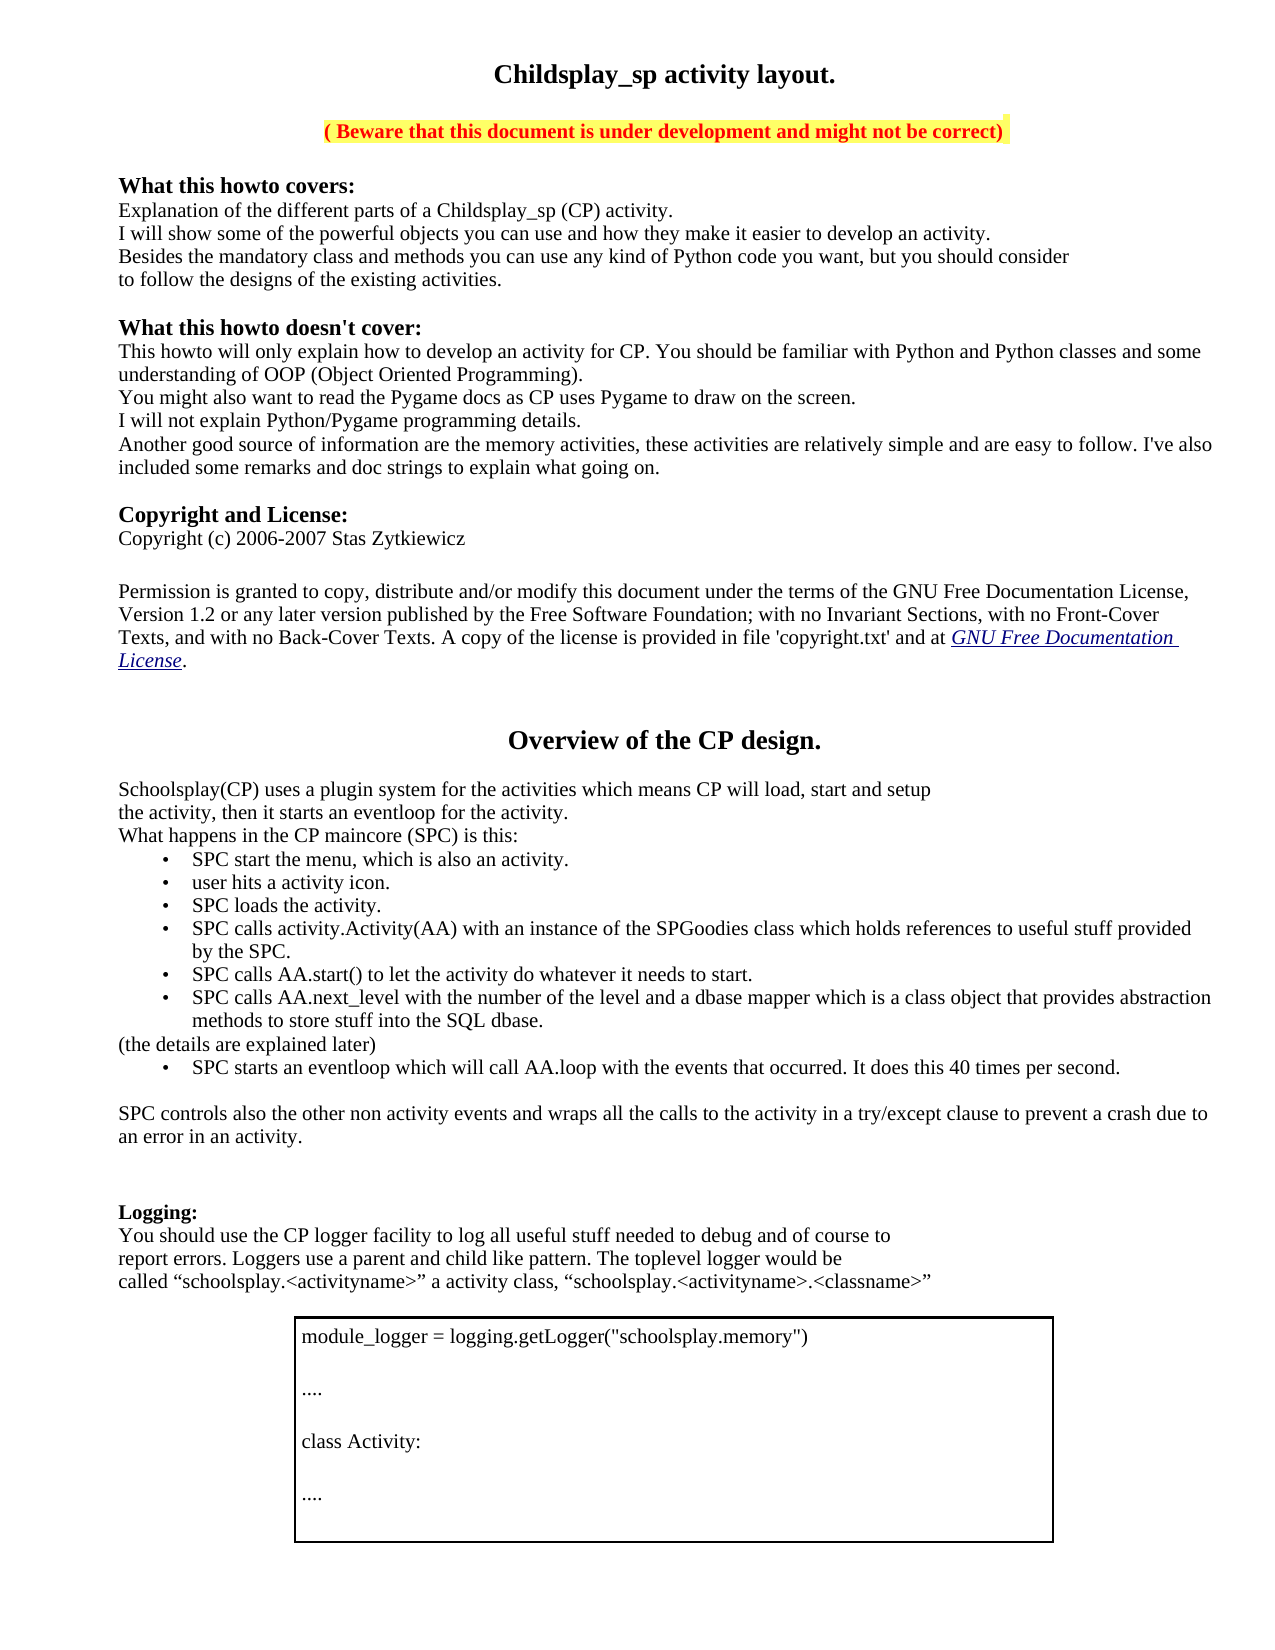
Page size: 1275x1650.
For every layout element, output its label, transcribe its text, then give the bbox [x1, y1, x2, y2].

list SPC start the menu, which is also an activity. [162, 847, 1216, 871]
text I will not explain Python/Pygame programming details. [118, 409, 1216, 432]
text Logging: [118, 1201, 1216, 1224]
list SPC loads the activity. [162, 894, 1216, 917]
list user hits a activity icon. [162, 871, 1216, 894]
text I will show some of the powerful objects you can use and how they make it easier to develop an activity. [118, 222, 1216, 245]
text Explanation of the different parts of a Childsplay_sp (CP) activity. [118, 199, 1216, 222]
text What happens in the CP maincore (SPC) is this: [118, 824, 1216, 847]
text You might also want to read the Pygame docs as CP uses Pygame to draw on the screen. [118, 386, 1216, 409]
text (the details are explained later) [118, 1032, 1216, 1056]
text Another good source of information are the memory activities, these activities are relatively simple and are easy to follow. I've also included some remarks and doc strings to explain what going on. [118, 432, 1216, 479]
text You should use the CP logger facility to log all useful stuff needed to debug and of course to [118, 1224, 1216, 1247]
list SPC calls activity.Activity(AA) with an instance of the SPGoodies class which holds references to useful stuff provided by the SPC. [162, 917, 1216, 963]
table_header module_logger = logging.getLogger("schoolsplay.memory") .... class Activity: .... [296, 1319, 1052, 1541]
text This howto will only explain how to develop an activity for CP. You should be familiar with Python and Python classes and some understanding of OOP (Object Oriented Programming). [118, 340, 1216, 386]
text What this howto covers: [118, 173, 1216, 199]
list SPC calls AA.next_level with the number of the level and a dbase mapper which is a class object that provides abstraction methods to store stuff into the SQL dbase. [162, 986, 1216, 1032]
text to follow the designs of the existing activities. [118, 268, 1216, 291]
text Childsplay_sp activity layout. [118, 59, 1216, 89]
text Copyright (c) 2006-2007 Stas Zytkiewicz [118, 527, 1216, 550]
subtitle ( Beware that this document is under development and might not be correct) [118, 114, 1216, 144]
text Besides the mandatory class and methods you can use any kind of Python code you want, but you should consider [118, 245, 1216, 268]
list SPC starts an eventloop which will call AA.loop with the events that occurred. It does this 40 times per second. [162, 1056, 1216, 1079]
list SPC calls AA.start() to let the activity do whatever it needs to start. [162, 963, 1216, 986]
text Schoolsplay(CP) uses a plugin system for the activities which means CP will load, start and setup [118, 778, 1216, 801]
text Copyright and License: [118, 502, 1216, 527]
text SPC controls also the other non activity events and wraps all the calls to the activity in a try/except clause to prevent a crash due to an error in an activity. [118, 1102, 1216, 1148]
text report errors. Loggers use a parent and child like pattern. The toplevel logger would be [118, 1247, 1216, 1270]
text Permission is granted to copy, distribute and/or modify this document under the terms of the GNU Free Documentation License, Version 1.2 or any later version published by the Free Software Foundation; with no Invariant Sections, with no Front-Cover Texts, and with no Back-Cover Texts. A copy of the license is provided in file 'copyright.txt' and at GNU Free Documentation License. [118, 580, 1216, 672]
text the activity, then it starts an eventloop for the activity. [118, 801, 1216, 824]
text called “schoolsplay.<activityname>” a activity class, “schoolsplay.<activityname>.<classname>” [118, 1270, 1216, 1293]
text What this howto doesn't cover: [118, 314, 1216, 340]
text Overview of the CP design. [118, 725, 1216, 755]
